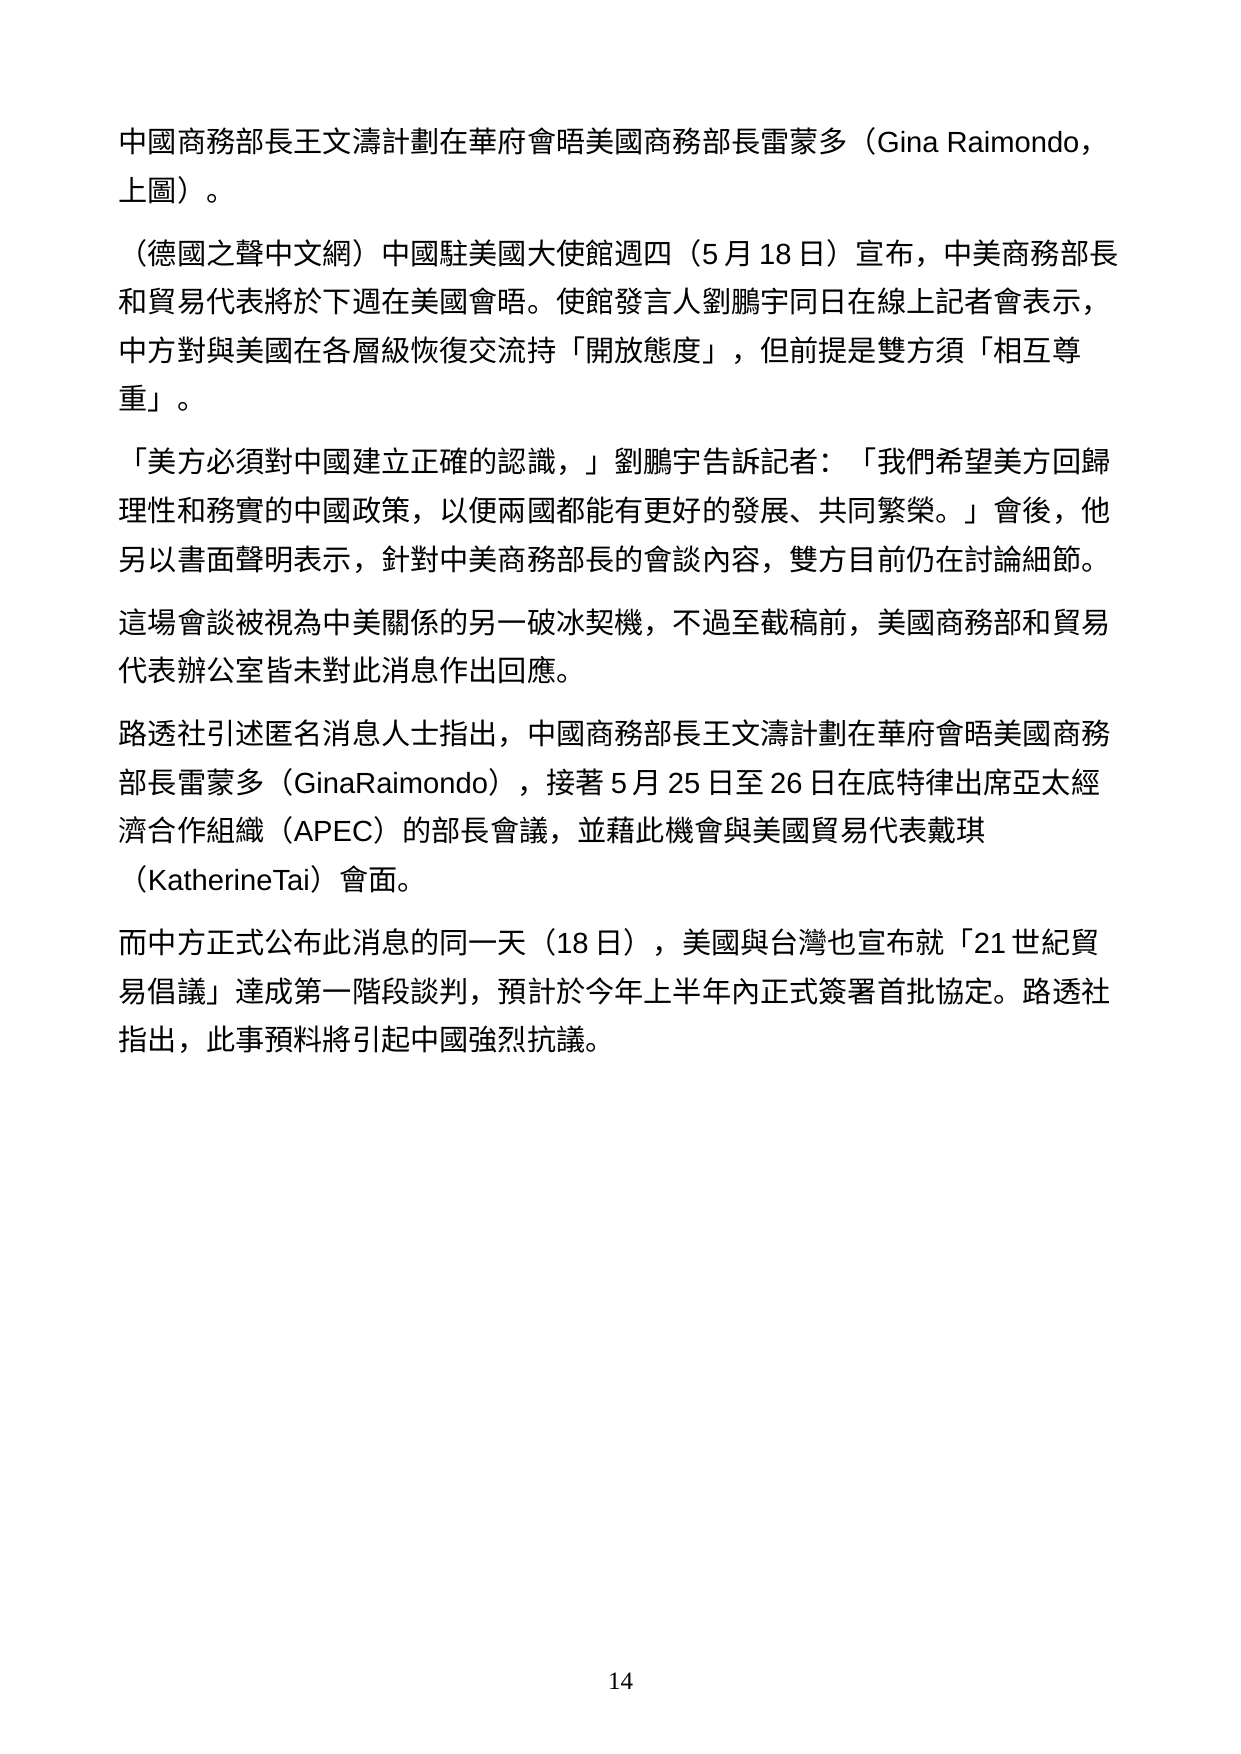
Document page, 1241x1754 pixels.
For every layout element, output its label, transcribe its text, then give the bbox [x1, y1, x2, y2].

text 路透社引述匿名消息人士指出，中國商務部長王文濤計劃在華府會晤美國商務部長雷蒙多（GinaRaimondo），接著5月25日至26日在底特律出席亞太經濟合作組織（APEC）的部長會議，並藉此機會與美國貿易代表戴琪（KatherineTai）會面。 [118, 711, 1122, 899]
text 「美方必須對中國建立正確的認識，」劉鵬宇告訴記者：「我們希望美方回歸理性和務實的中國政策，以便兩國都能有更好的發展、共同繁榮。」會後，他另以書面聲明表示，針對中美商務部長的會談內容，雙方目前仍在討論細節。 [118, 439, 1122, 578]
text 這場會談被視為中美關係的另一破冰契機，不過至截稿前，美國商務部和貿易代表辦公室皆未對此消息作出回應。 [118, 599, 1122, 690]
text 而中方正式公布此消息的同一天（18日），美國與台灣也宣布就「21世紀貿易倡議」達成第一階段談判，預計於今年上半年內正式簽署首批協定。路透社指出，此事預料將引起中國強烈抗議。 [118, 919, 1122, 1059]
text （德國之聲中文網）中國駐美國大使館週四（5月18日）宣布，中美商務部長和貿易代表將於下週在美國會晤。使館發言人劉鵬宇同日在線上記者會表示，中方對與美國在各層級恢復交流持「開放態度」，但前提是雙方須「相互尊重」。 [118, 230, 1122, 418]
text 中國商務部長王文濤計劃在華府會晤美國商務部長雷蒙多（Gina Raimondo，上圖）。 [118, 118, 1122, 209]
